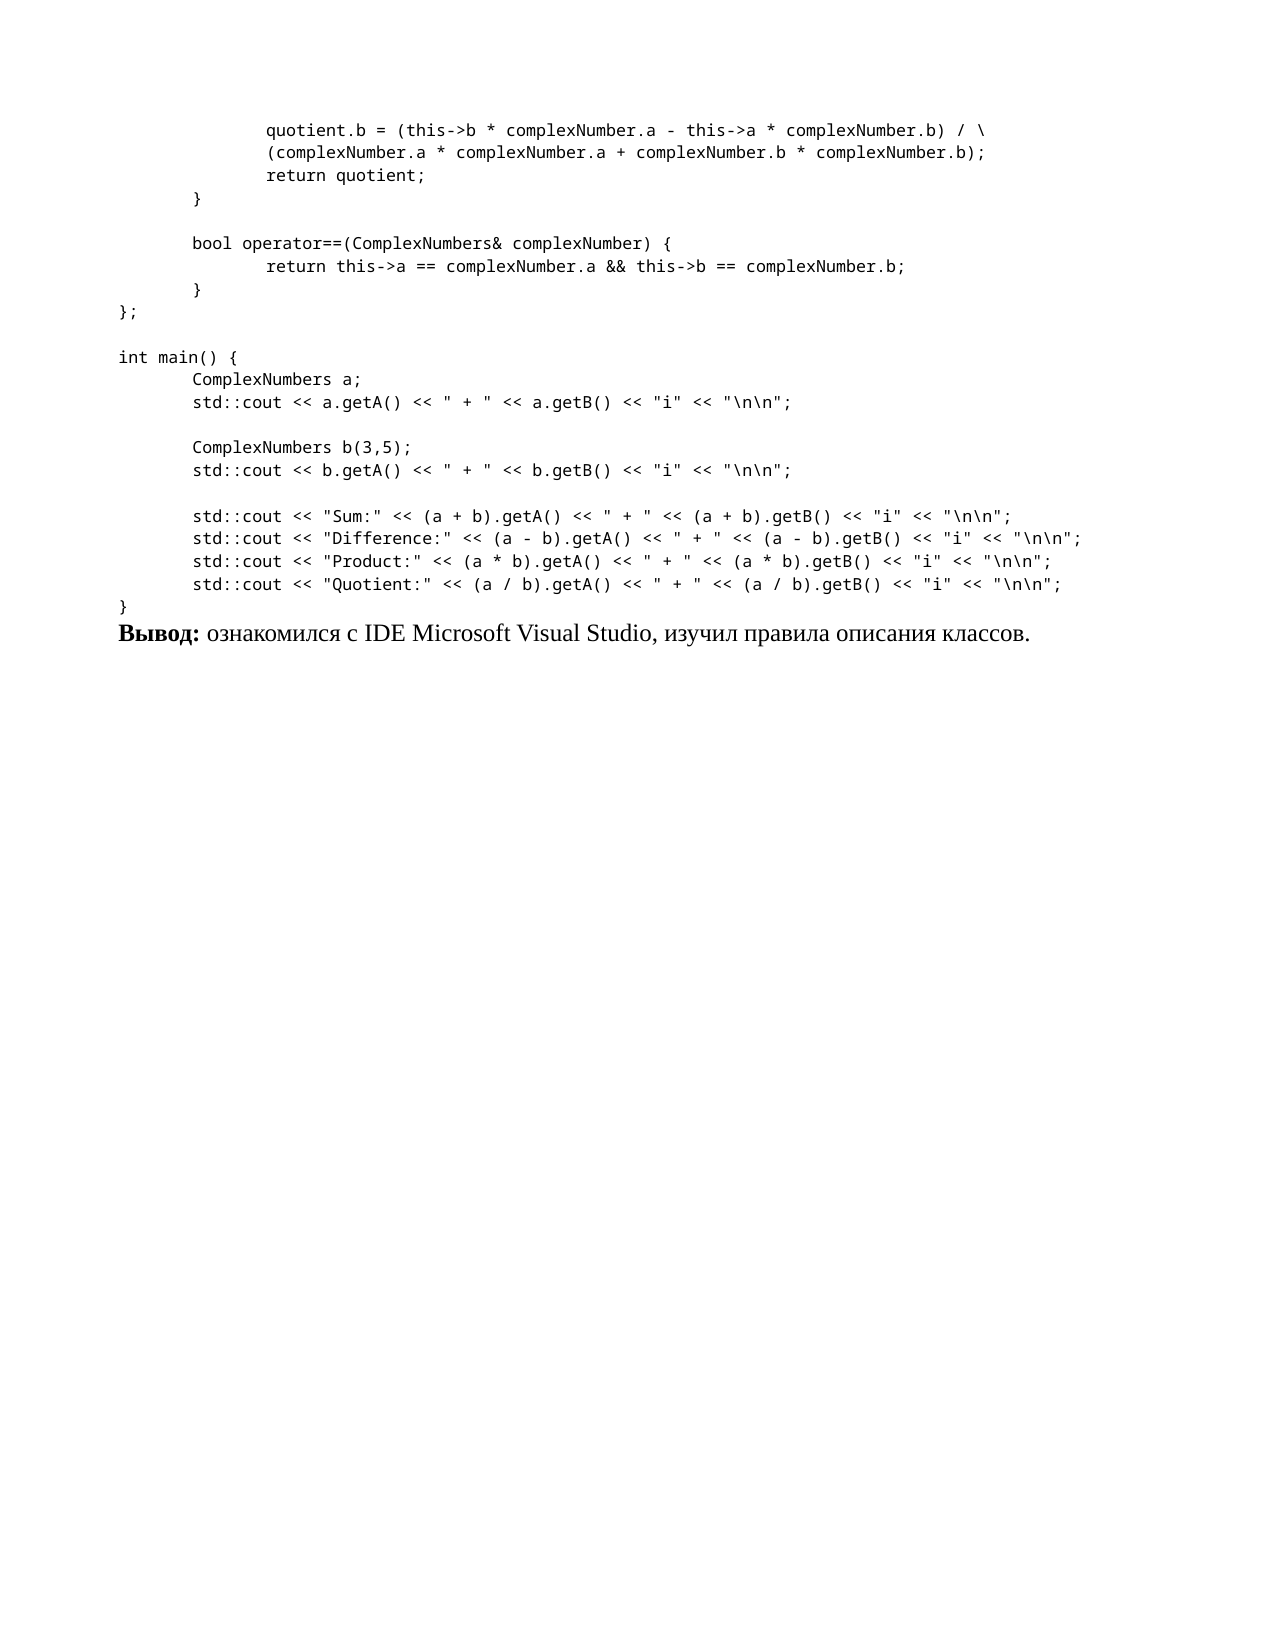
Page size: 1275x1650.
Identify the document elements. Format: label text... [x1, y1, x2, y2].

text std::cout << "Sum:" << (a + b).getA() << " + " << (a + b).getB() << "i" << "\n\n"; [118, 504, 1157, 527]
text Вывод: ознакомился с IDE Microsoft Visual Studio, изучил правила описания классов. [118, 618, 1157, 646]
text std::cout << "Quotient:" << (a / b).getA() << " + " << (a / b).getB() << "i" << "\n\n"; [118, 572, 1157, 595]
text return quotient; [118, 163, 1157, 186]
text int main() { [118, 345, 1157, 368]
text ComplexNumbers b(3,5); [118, 436, 1157, 459]
text std::cout << "Product:" << (a * b).getA() << " + " << (a * b).getB() << "i" << "\n\n"; [118, 549, 1157, 572]
text std::cout << a.getA() << " + " << a.getB() << "i" << "\n\n"; [118, 391, 1157, 413]
text ComplexNumbers a; [118, 368, 1157, 391]
text (complexNumber.a * complexNumber.a + complexNumber.b * complexNumber.b); [118, 141, 1157, 163]
text } [118, 277, 1157, 300]
text } [118, 186, 1157, 209]
text return this->a == complexNumber.a && this->b == complexNumber.b; [118, 254, 1157, 277]
text } [118, 595, 1157, 618]
text quotient.b = (this->b * complexNumber.a - this->a * complexNumber.b) / \ [118, 118, 1157, 141]
text std::cout << b.getA() << " + " << b.getB() << "i" << "\n\n"; [118, 459, 1157, 481]
text }; [118, 300, 1157, 322]
text std::cout << "Difference:" << (a - b).getA() << " + " << (a - b).getB() << "i" << "\n\n"; [118, 527, 1157, 549]
text bool operator==(ComplexNumbers& complexNumber) { [118, 232, 1157, 254]
